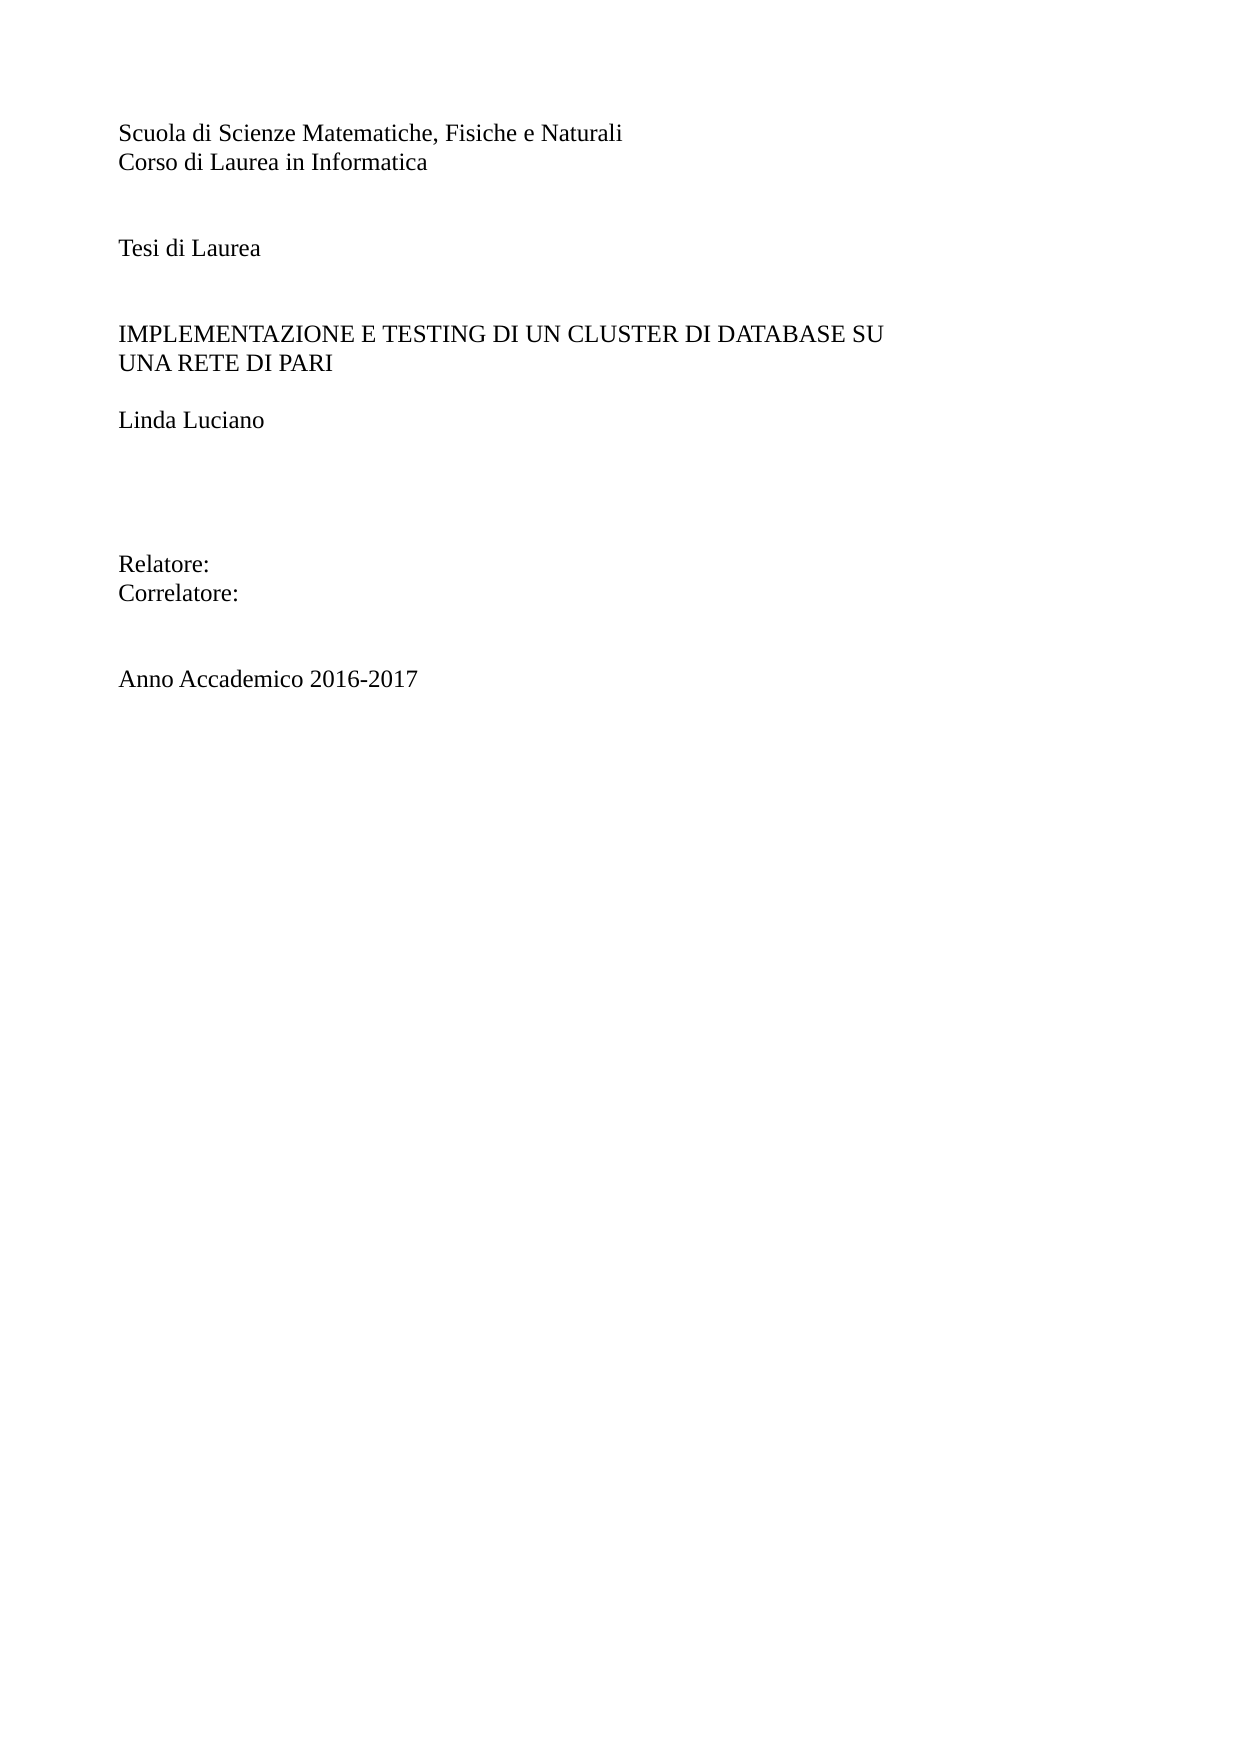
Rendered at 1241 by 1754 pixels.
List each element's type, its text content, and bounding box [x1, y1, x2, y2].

text Correlatore: [118, 578, 892, 607]
text IMPLEMENTAZIONE E TESTING DI UN CLUSTER DI DATABASE SU UNA RETE DI PARI [118, 319, 892, 377]
text Linda Luciano [118, 406, 892, 434]
text Tesi di Laurea [118, 233, 892, 262]
text Anno Accademico 2016-2017 [118, 664, 892, 693]
text Relatore: [118, 549, 892, 578]
text Corso di Laurea in Informatica [118, 147, 892, 176]
text Scuola di Scienze Matematiche, Fisiche e Naturali [118, 118, 892, 147]
